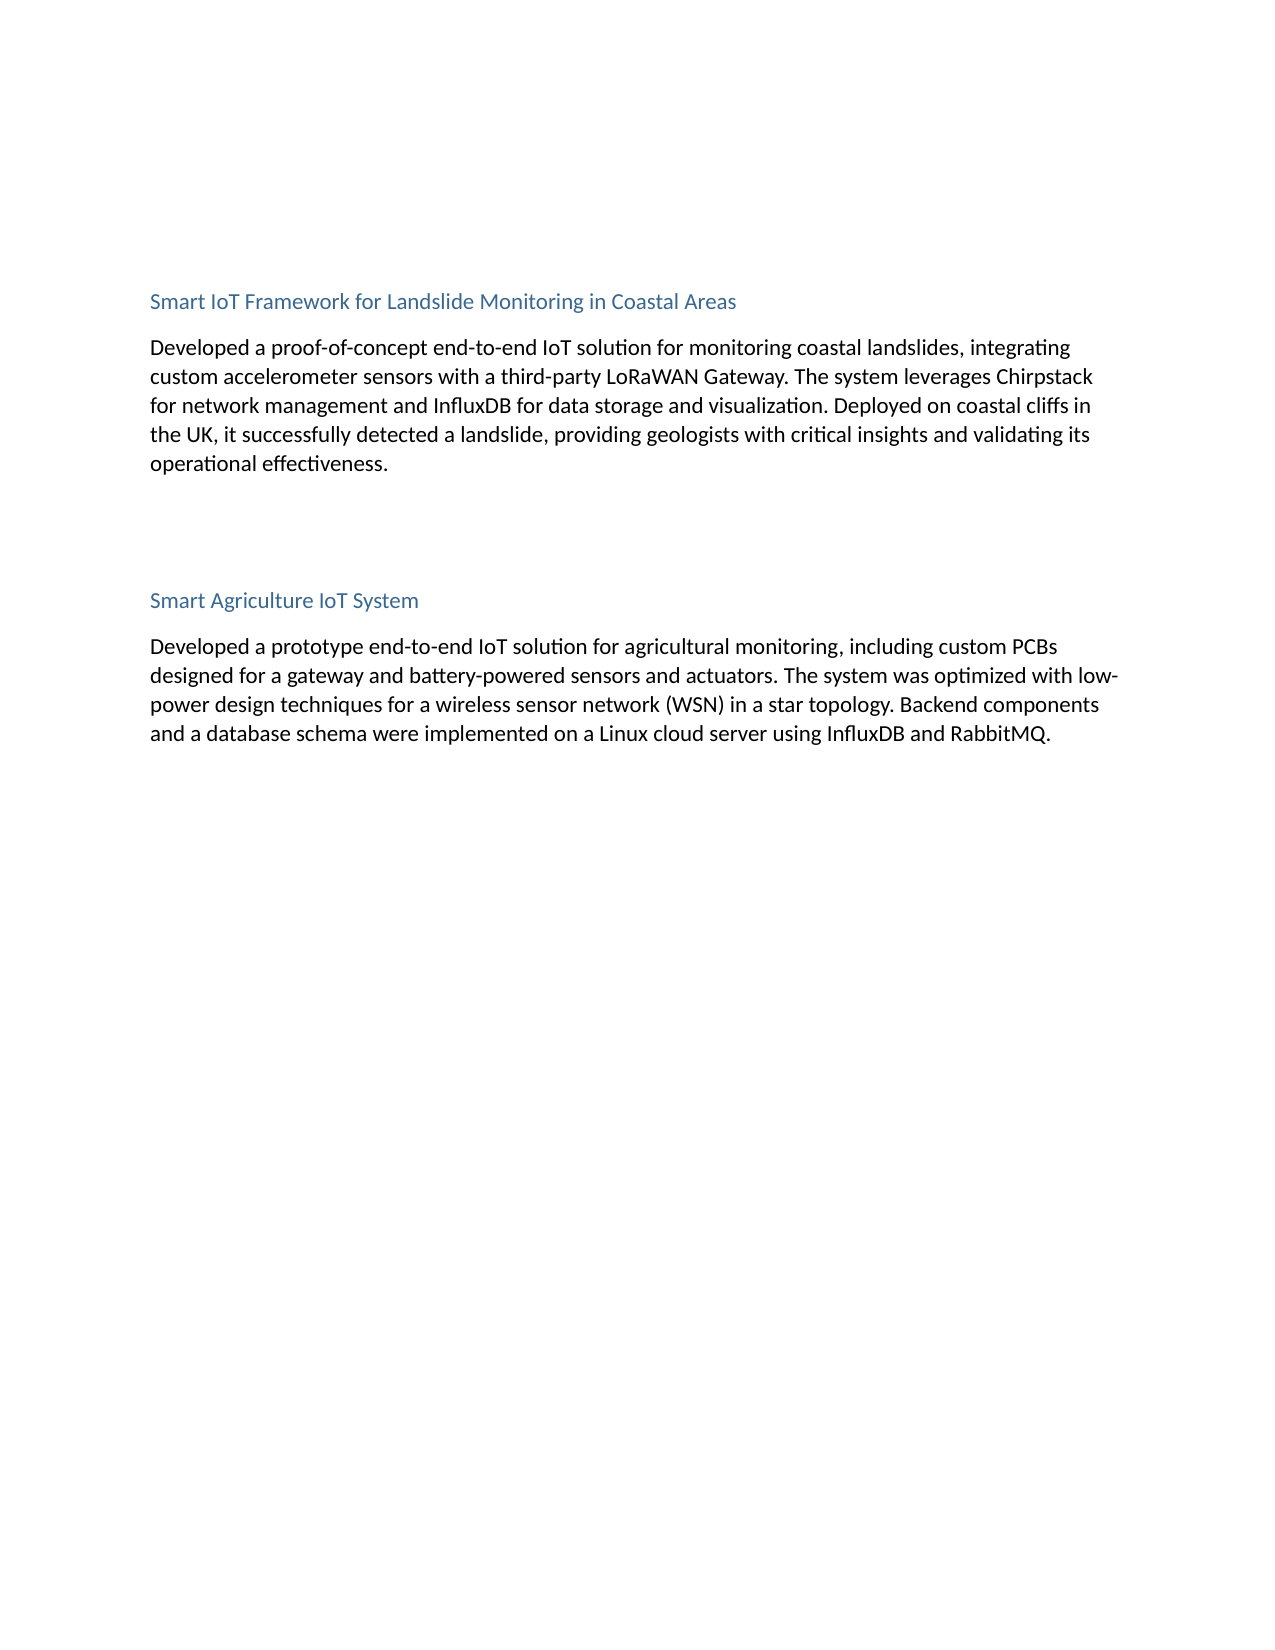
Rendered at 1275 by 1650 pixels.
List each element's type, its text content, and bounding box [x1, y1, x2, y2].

text Smart IoT Framework for Landslide Monitoring in Coastal Areas [150, 287, 1125, 315]
text Smart Agriculture IoT System [150, 586, 1125, 614]
text Developed a prototype end-to-end IoT solution for agricultural monitoring, including custom PCBs designed for a gateway and battery-powered sensors and actuators. The system was optimized with low-power design techniques for a wireless sensor network (WSN) in a star topology. Backend components and a database schema were implemented on a Linux cloud server using InfluxDB and RabbitMQ. [150, 632, 1125, 747]
text Developed a proof-of-concept end-to-end IoT solution for monitoring coastal landslides, integrating custom accelerometer sensors with a third-party LoRaWAN Gateway. The system leverages Chirpstack for network management and InfluxDB for data storage and visualization. Deployed on coastal cliffs in the UK, it successfully detected a landslide, providing geologists with critical insights and validating its operational effectiveness. [150, 333, 1125, 477]
